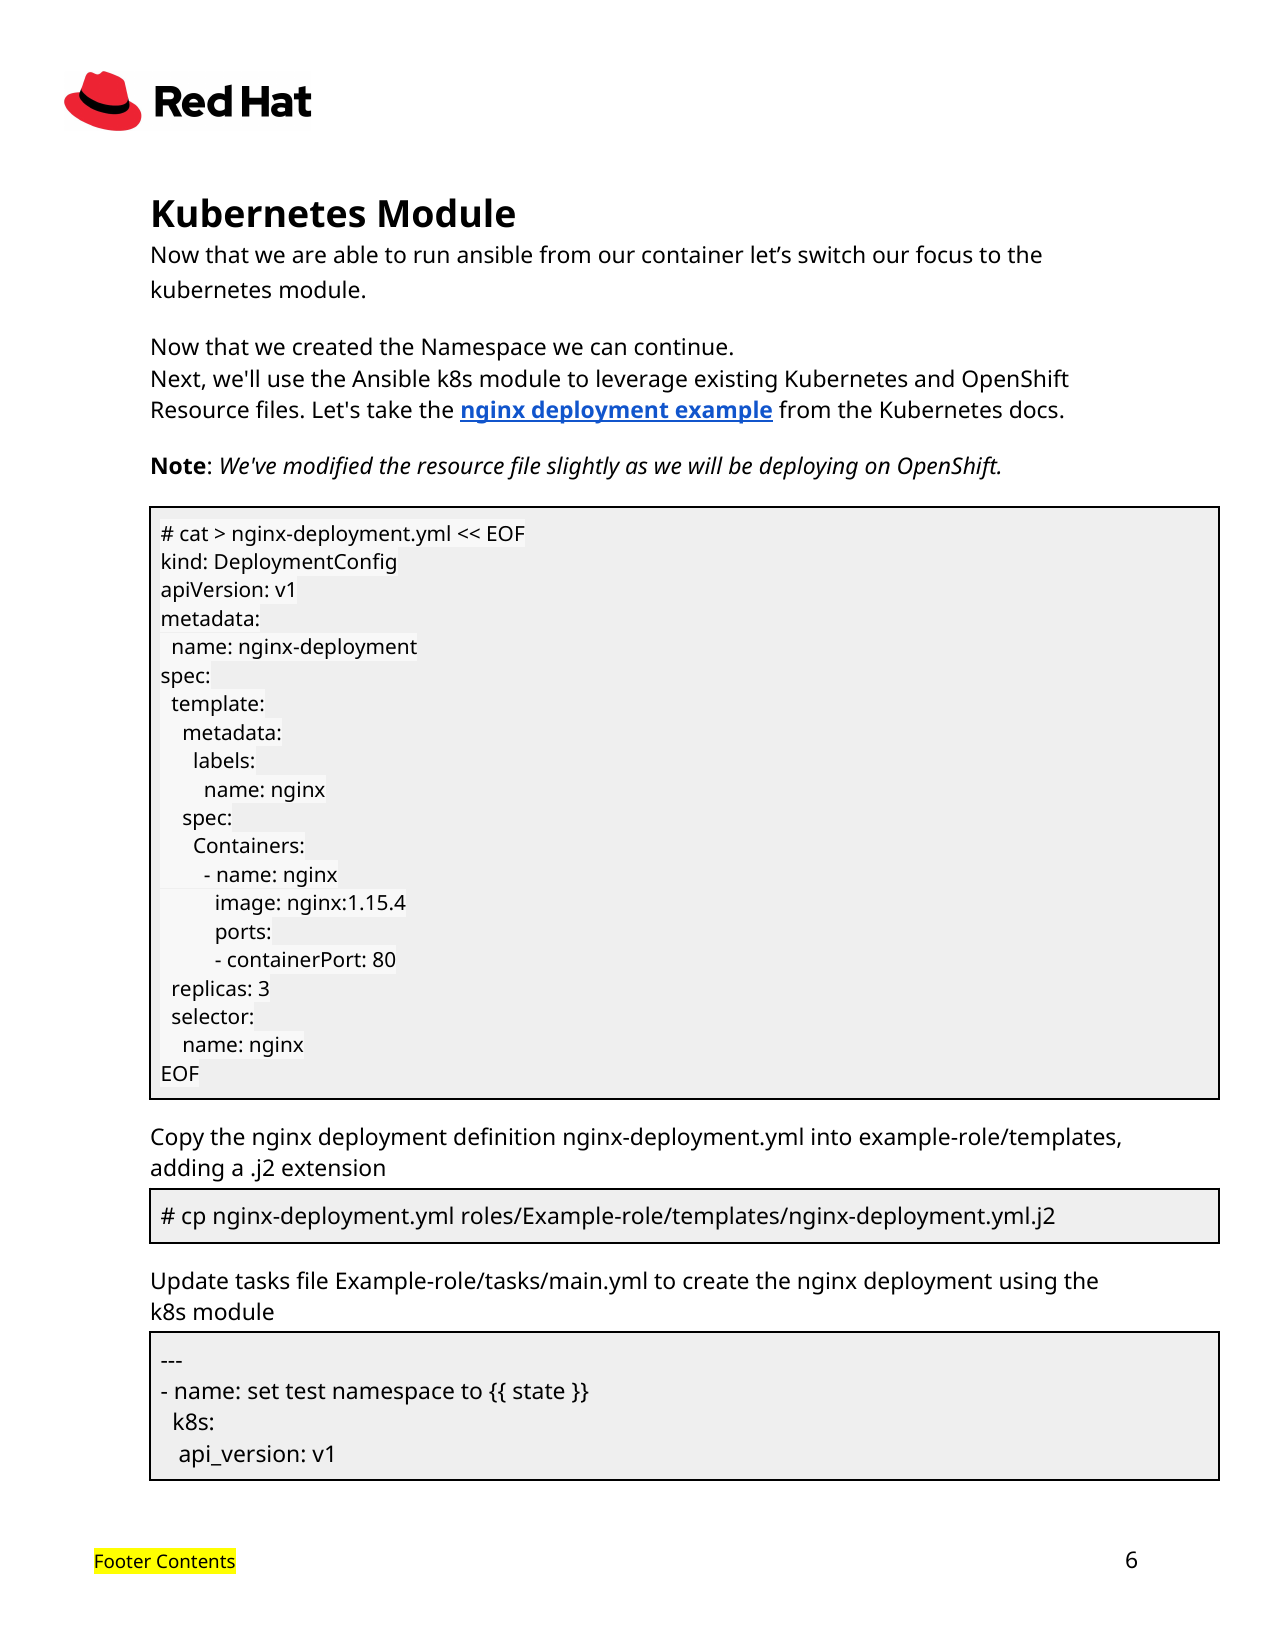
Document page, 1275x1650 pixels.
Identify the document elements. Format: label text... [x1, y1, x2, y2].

text Note: We've modified the resource file slightly as we will be deploying on OpenShift. [150, 450, 1125, 481]
text Now that we are able to run ansible from our container let’s switch our focus to the kubernetes module. [150, 238, 1125, 306]
text Now that we created the Namespace we can continue. [150, 331, 1125, 362]
table_header # cat > nginx-deployment.yml << EOF kind: DeploymentConfig apiVersion: v1 metadata: name: nginx-deployment spec: template: metadata: labels: name: nginx spec: Containers: - name: nginx image: nginx:1.15.4 ports: - containerPort: 80 replicas: 3 selector: name: nginx EOF [151, 508, 1218, 1098]
subtitle Kubernetes Module [150, 187, 1125, 238]
picture [64, 71, 312, 131]
table_header # cp nginx-deployment.yml roles/Example-role/templates/nginx-deployment.yml.j2 [151, 1190, 1218, 1242]
text Next, we'll use the Ansible k8s module to leverage existing Kubernetes and OpenShift Resource files. Let's take the nginx deployment example from the Kubernetes docs. [150, 362, 1125, 425]
text Update tasks file Example-role/tasks/main.yml to create the nginx deployment using the k8s module [150, 1264, 1125, 1327]
text Copy the nginx deployment definition nginx-deployment.yml into example-role/templates, adding a .j2 extension [150, 1121, 1125, 1183]
table_header --- - name: set test namespace to {{ state }} k8s: api_version: v1 [151, 1333, 1218, 1479]
